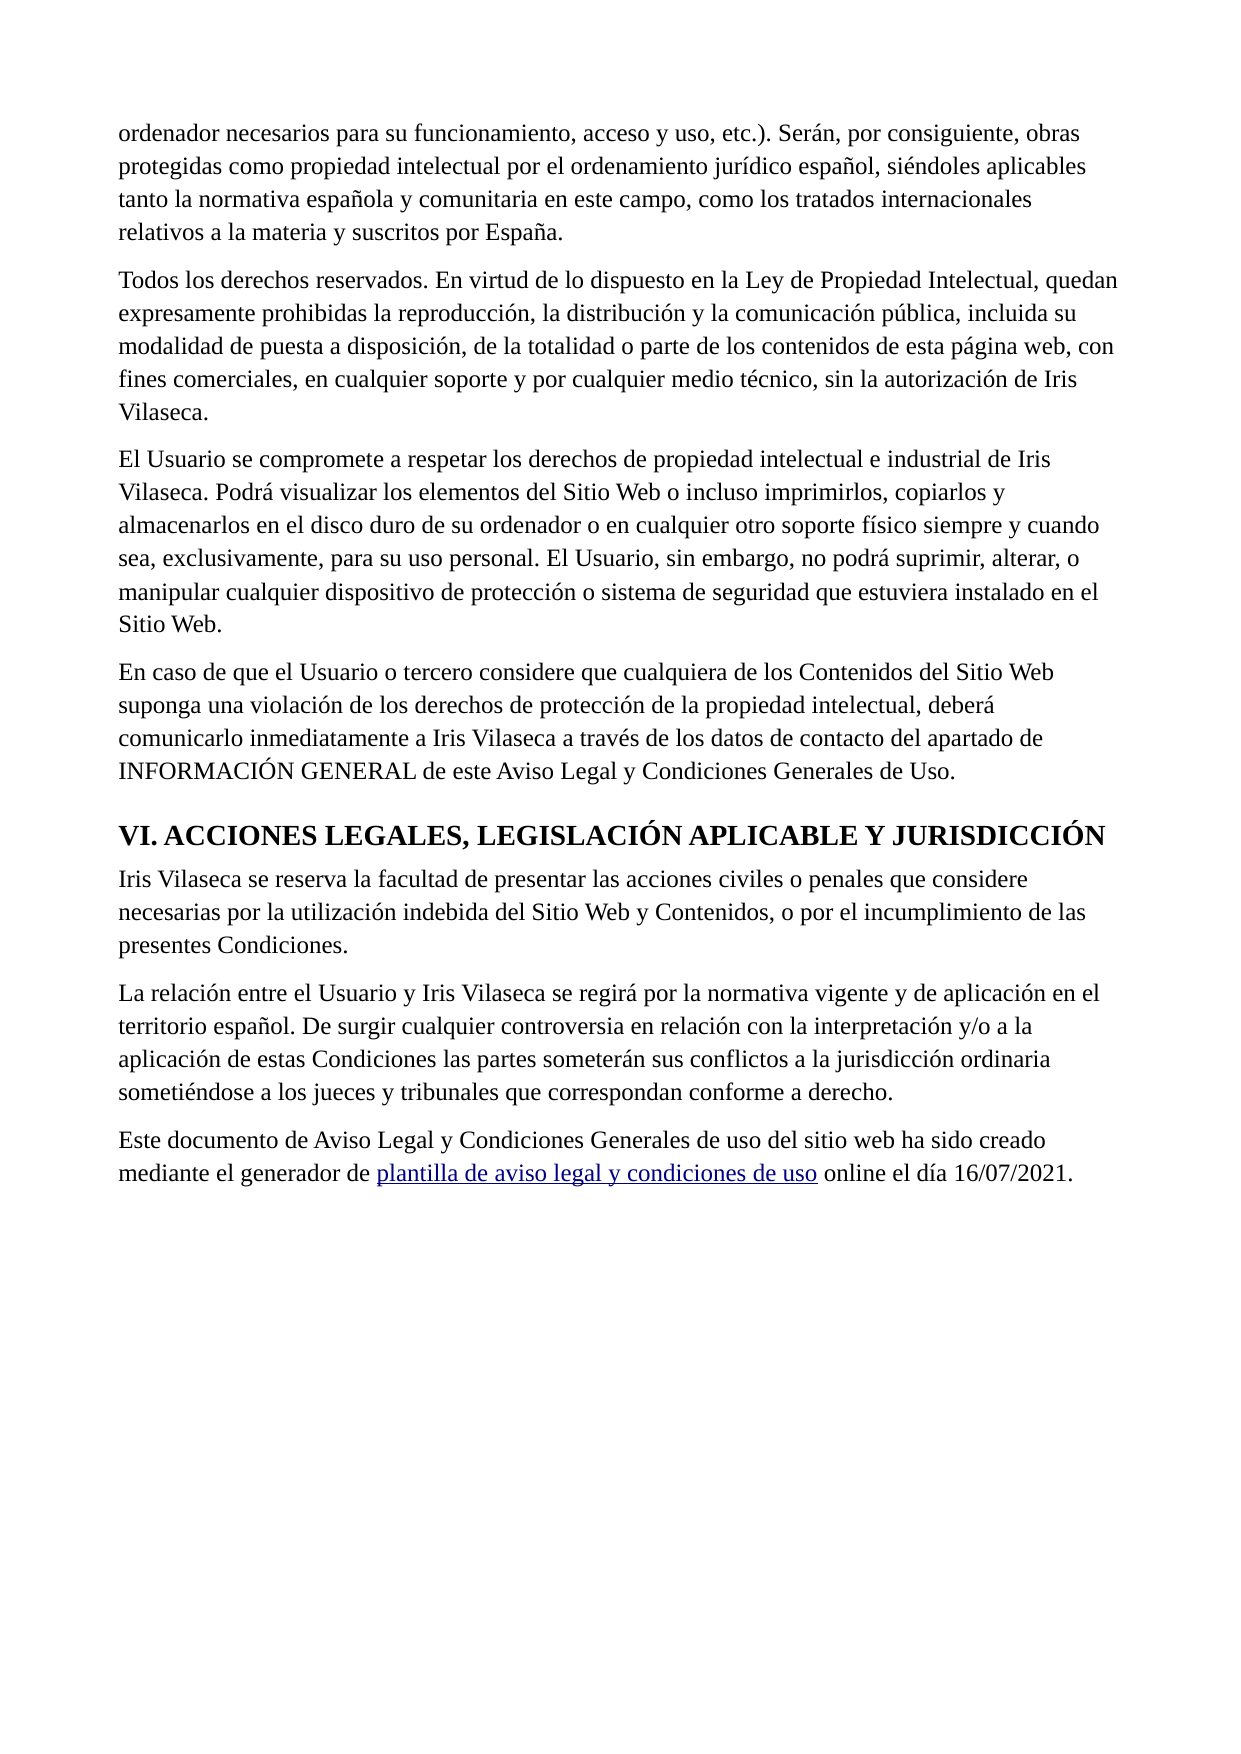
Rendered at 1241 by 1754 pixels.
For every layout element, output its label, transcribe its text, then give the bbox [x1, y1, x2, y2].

text ordenador necesarios para su funcionamiento, acceso y uso, etc.). Serán, por consiguiente, obras protegidas como propiedad intelectual por el ordenamiento jurídico español, siéndoles aplicables tanto la normativa española y comunitaria en este campo, como los tratados internacionales relativos a la materia y suscritos por España. [118, 118, 1122, 246]
text La relación entre el Usuario y Iris Vilaseca se regirá por la normativa vigente y de aplicación en el territorio español. De surgir cualquier controversia en relación con la interpretación y/o a la aplicación de estas Condiciones las partes someterán sus conflictos a la jurisdicción ordinaria sometiéndose a los jueces y tribunales que correspondan conforme a derecho. [118, 978, 1122, 1106]
text Todos los derechos reservados. En virtud de lo dispuesto en la Ley de Propiedad Intelectual, quedan expresamente prohibidas la reproducción, la distribución y la comunicación pública, incluida su modalidad de puesta a disposición, de la totalidad o parte de los contenidos de esta página web, con fines comerciales, en cualquier soporte y por cualquier medio técnico, sin la autorización de Iris Vilaseca. [118, 265, 1122, 426]
text Este documento de Aviso Legal y Condiciones Generales de uso del sitio web ha sido creado mediante el generador de plantilla de aviso legal y condiciones de uso online el día 16/07/2021. [118, 1125, 1122, 1187]
text El Usuario se compromete a respetar los derechos de propiedad intelectual e industrial de Iris Vilaseca. Podrá visualizar los elementos del Sitio Web o incluso imprimirlos, copiarlos y almacenarlos en el disco duro de su ordenador o en cualquier otro soporte físico siempre y cuando sea, exclusivamente, para su uso personal. El Usuario, sin embargo, no podrá suprimir, alterar, o manipular cualquier dispositivo de protección o sistema de seguridad que estuviera instalado en el Sitio Web. [118, 444, 1122, 638]
text En caso de que el Usuario o tercero considere que cualquiera de los Contenidos del Sitio Web suponga una violación de los derechos de protección de la propiedad intelectual, deberá comunicarlo inmediatamente a Iris Vilaseca a través de los datos de contacto del apartado de INFORMACIÓN GENERAL de este Aviso Legal y Condiciones Generales de Uso. [118, 657, 1122, 785]
text Iris Vilaseca se reserva la facultad de presentar las acciones civiles o penales que considere necesarias por la utilización indebida del Sitio Web y Contenidos, o por el incumplimiento de las presentes Condiciones. [118, 864, 1122, 959]
subtitle VI. ACCIONES LEGALES, LEGISLACIÓN APLICABLE Y JURISDICCIÓN [118, 818, 1122, 852]
